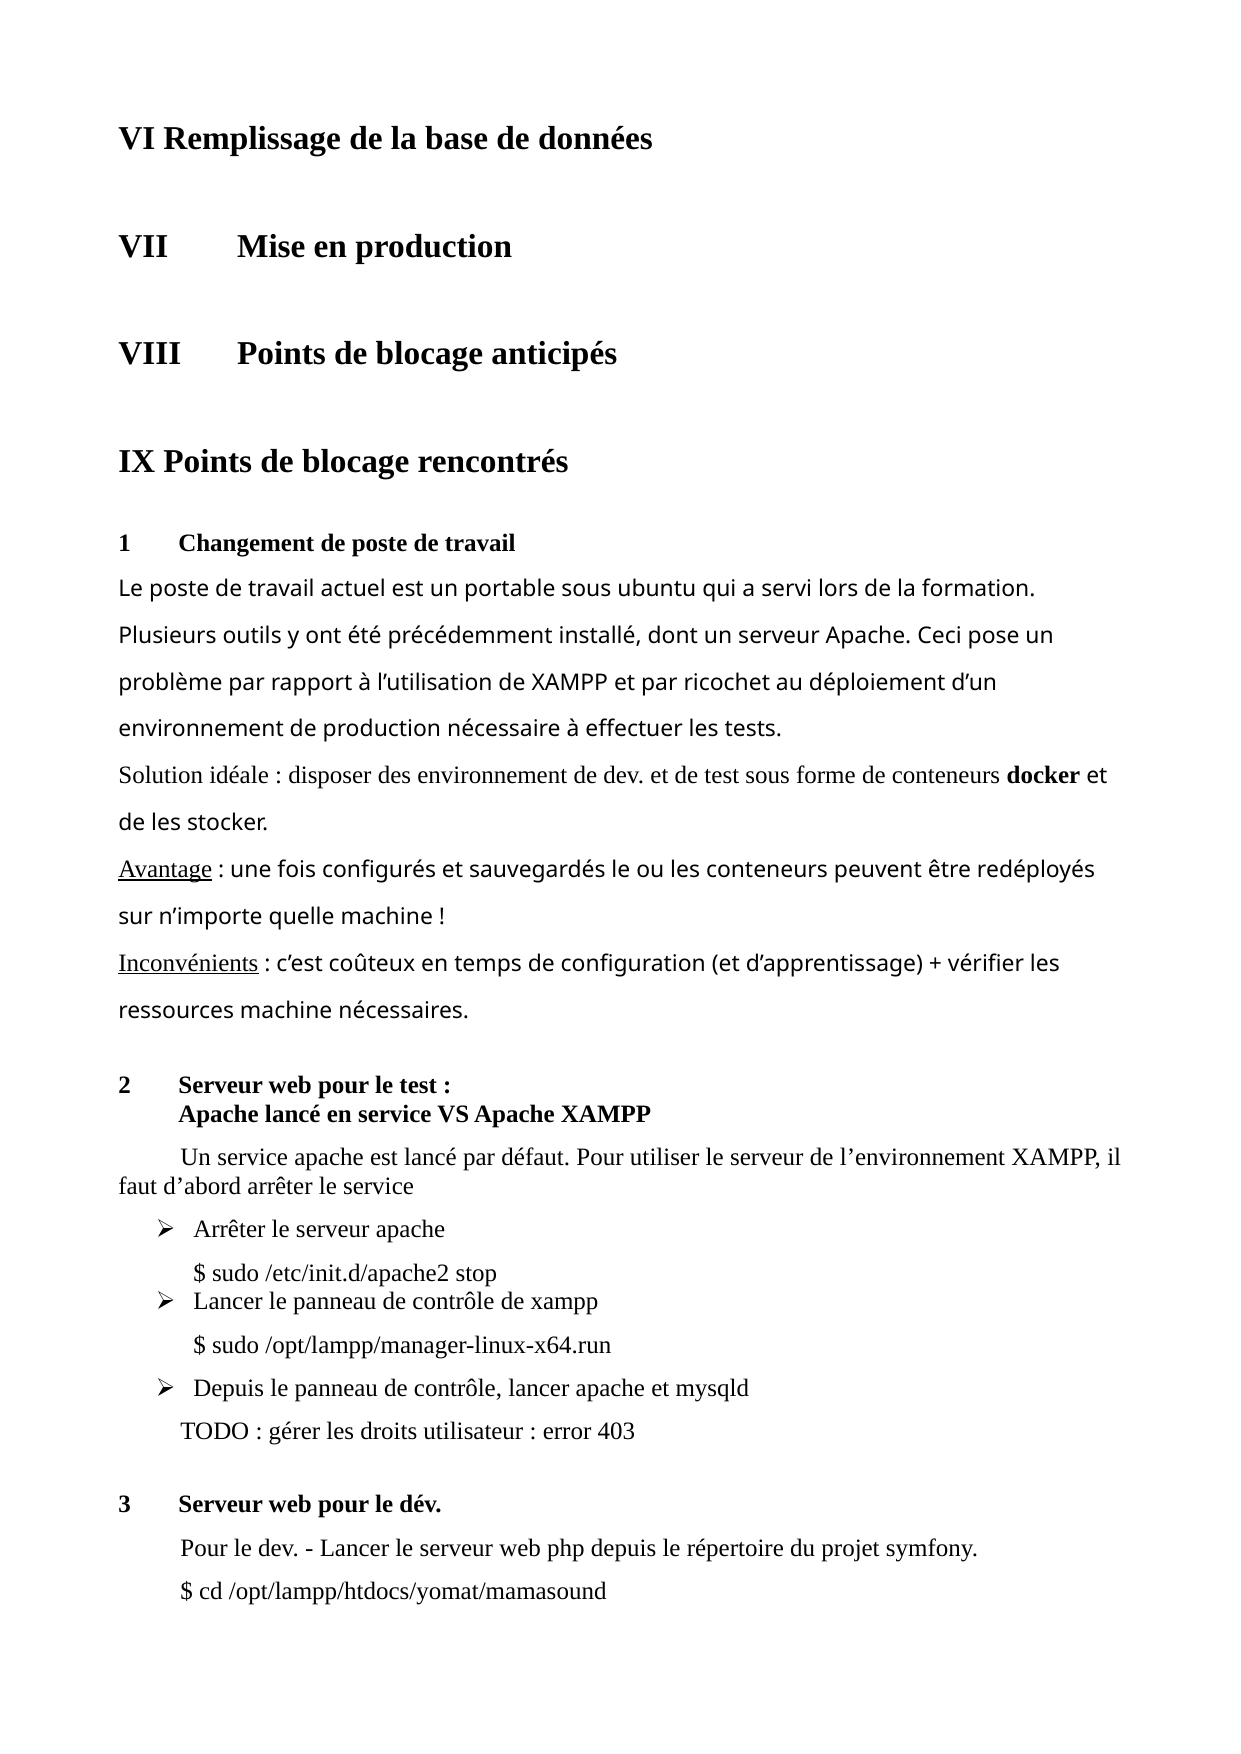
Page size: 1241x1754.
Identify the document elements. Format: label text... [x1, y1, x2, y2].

text $ cd /opt/lampp/htdocs/yomat/mamasound [118, 1576, 1122, 1605]
subtitle Changement de poste de travail [118, 528, 936, 557]
list Depuis le panneau de contrôle, lancer apache et mysqld [156, 1373, 1122, 1402]
subtitle Points de blocage rencontrés [118, 441, 1122, 479]
text Avantage : une fois configurés et sauvegardés le ou les conteneurs peuvent être redéployés sur n’importe quelle machine ! [118, 853, 1122, 931]
subtitle Serveur web pour le test : Apache lancé en service VS Apache XAMPP [118, 1070, 936, 1127]
list Lancer le panneau de contrôle de xampp [156, 1286, 1122, 1315]
text Un service apache est lancé par défaut. Pour utiliser le serveur de l’environnement XAMPP, il faut d’abord arrêter le service [118, 1142, 1122, 1200]
text TODO : gérer les droits utilisateur : error 403 [118, 1416, 1122, 1445]
text Pour le dev. - Lancer le serveur web php depuis le répertoire du projet symfony. [118, 1533, 1122, 1562]
text Solution idéale : disposer des environnement de dev. et de test sous forme de conteneurs docker et de les stocker. [118, 759, 1122, 837]
list $ sudo /opt/lampp/manager-linux-x64.run [156, 1330, 1122, 1358]
subtitle Remplissage de la base de données [118, 118, 1122, 156]
text Inconvénients : c’est coûteux en temps de configuration (et d’apprentissage) + vérifier les ressources machine nécessaires. [118, 947, 1122, 1025]
subtitle Points de blocage anticipés [118, 333, 1122, 372]
list Arrêter le serveur apache [156, 1214, 1122, 1243]
text Le poste de travail actuel est un portable sous ubuntu qui a servi lors de la formation. Plusieurs outils y ont été précédemment installé, dont un serveur Apache. Ceci pose un problème par rapport à l’utilisation de XAMPP et par ricochet au déploiement d’un environnement de production nécessaire à effectuer les tests. [118, 572, 1122, 744]
list $ sudo /etc/init.d/apache2 stop [156, 1258, 1122, 1286]
subtitle Mise en production [118, 226, 1122, 264]
subtitle Serveur web pour le dév. [118, 1489, 936, 1518]
